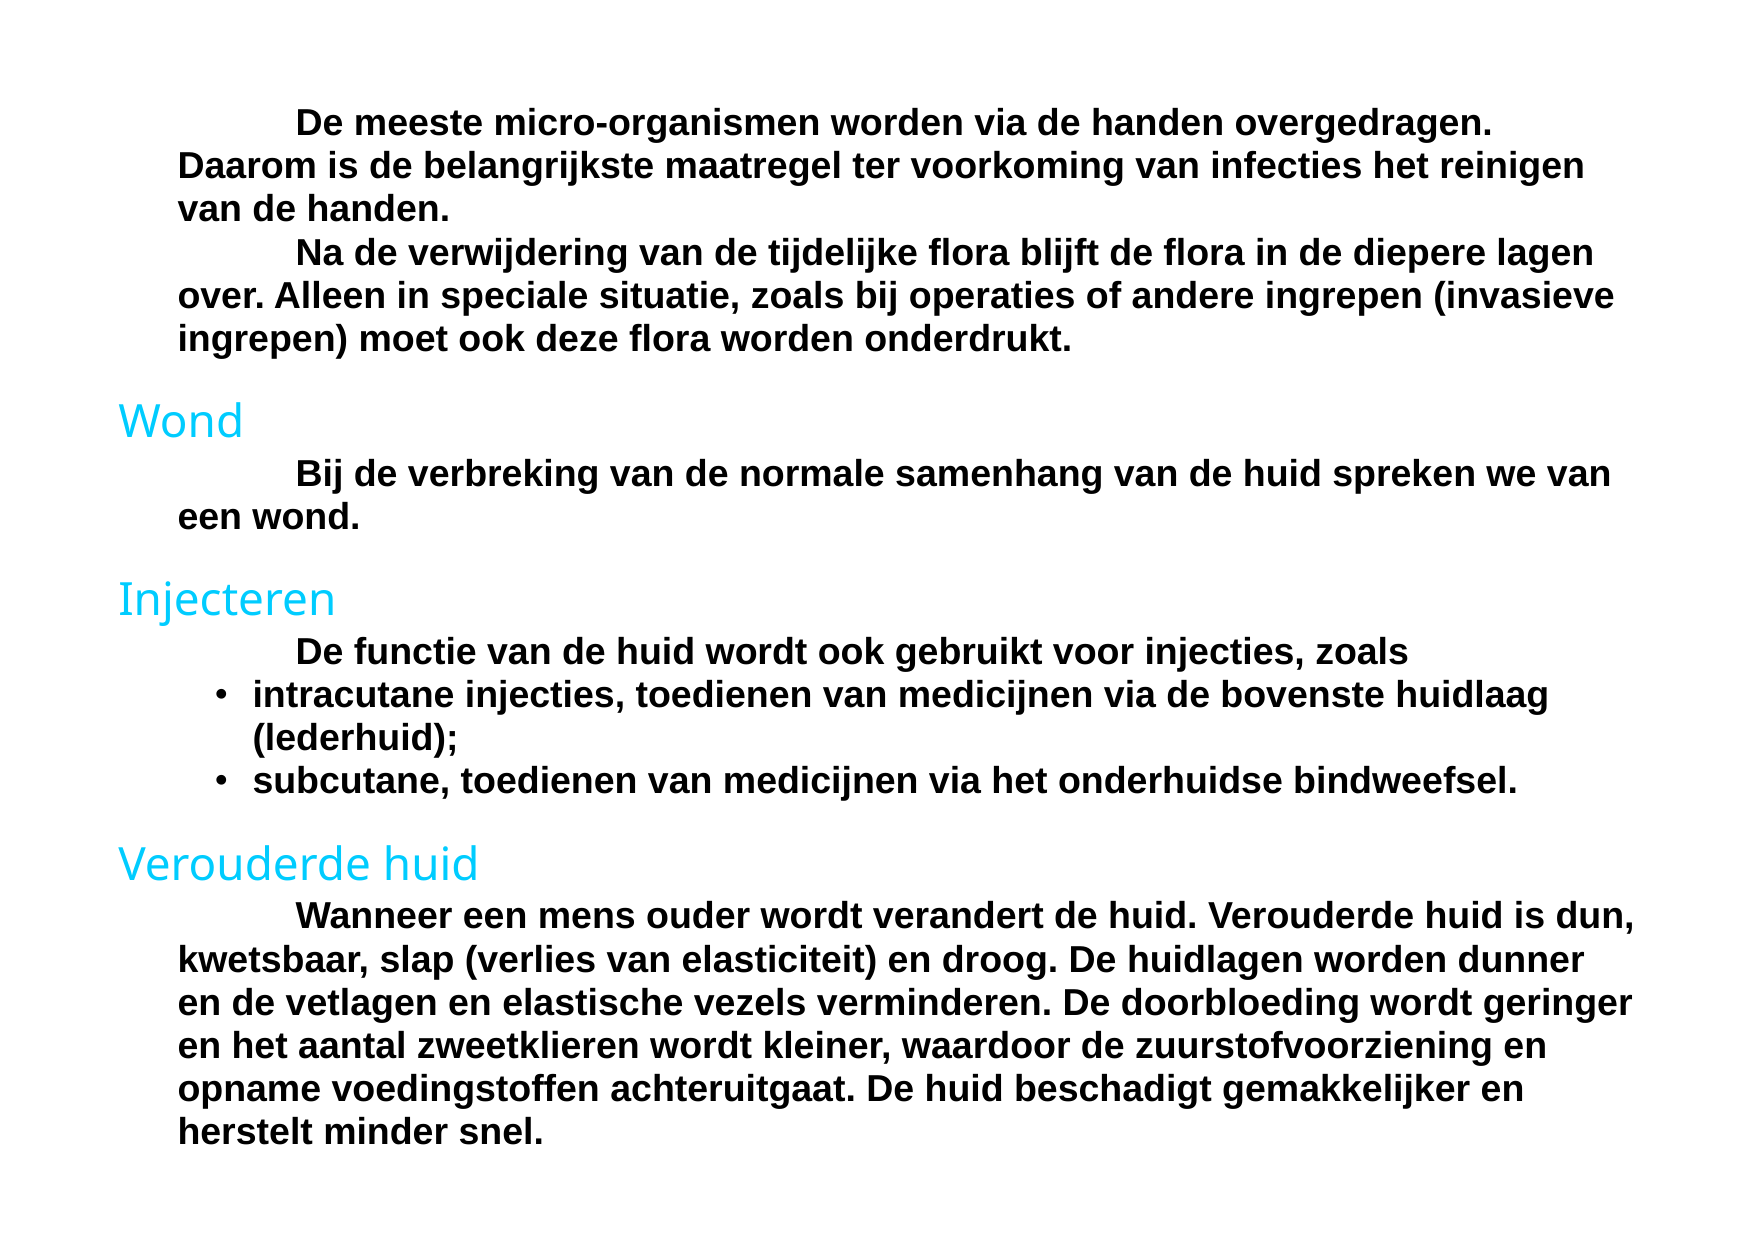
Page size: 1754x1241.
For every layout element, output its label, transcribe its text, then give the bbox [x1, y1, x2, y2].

subtitle Na de verwijdering van de tijdelijke flora blijft de flora in de diepere lagen over. Alleen in speciale situatie, zoals bij operaties of andere ingrepen (invasieve ingrepen) moet ook deze flora worden onderdrukt. [177, 230, 1636, 359]
subtitle intracutane injecties, toedienen van medicijnen via de bovenste huidlaag (lederhuid); [215, 672, 1636, 759]
subtitle Wond [118, 389, 1636, 451]
subtitle De meeste micro-organismen worden via de handen overgedragen. Daarom is de belangrijkste maatregel ter voorkoming van infecties het reinigen van de handen. [177, 100, 1636, 230]
subtitle Wanneer een mens ouder wordt verandert de huid. Verouderde huid is dun, kwetsbaar, slap (verlies van elasticiteit) en droog. De huidlagen worden dunner en de vetlagen en elastische vezels verminderen. De doorbloeding wordt geringer en het aantal zweetklieren wordt kleiner, waardoor de zuurstofvoorziening en opname voedingstoffen achteruitgaat. De huid beschadigt gemakkelijker en herstelt minder snel. [177, 894, 1636, 1152]
subtitle De functie van de huid wordt ook gebruikt voor injecties, zoals [177, 629, 1636, 672]
subtitle Bij de verbreking van de normale samenhang van de huid spreken we van een wond. [177, 451, 1636, 537]
subtitle Verouderde huid [118, 831, 1636, 894]
subtitle Injecteren [118, 567, 1636, 629]
subtitle subcutane, toedienen van medicijnen via het onderhuidse bindweefsel. [215, 759, 1636, 802]
